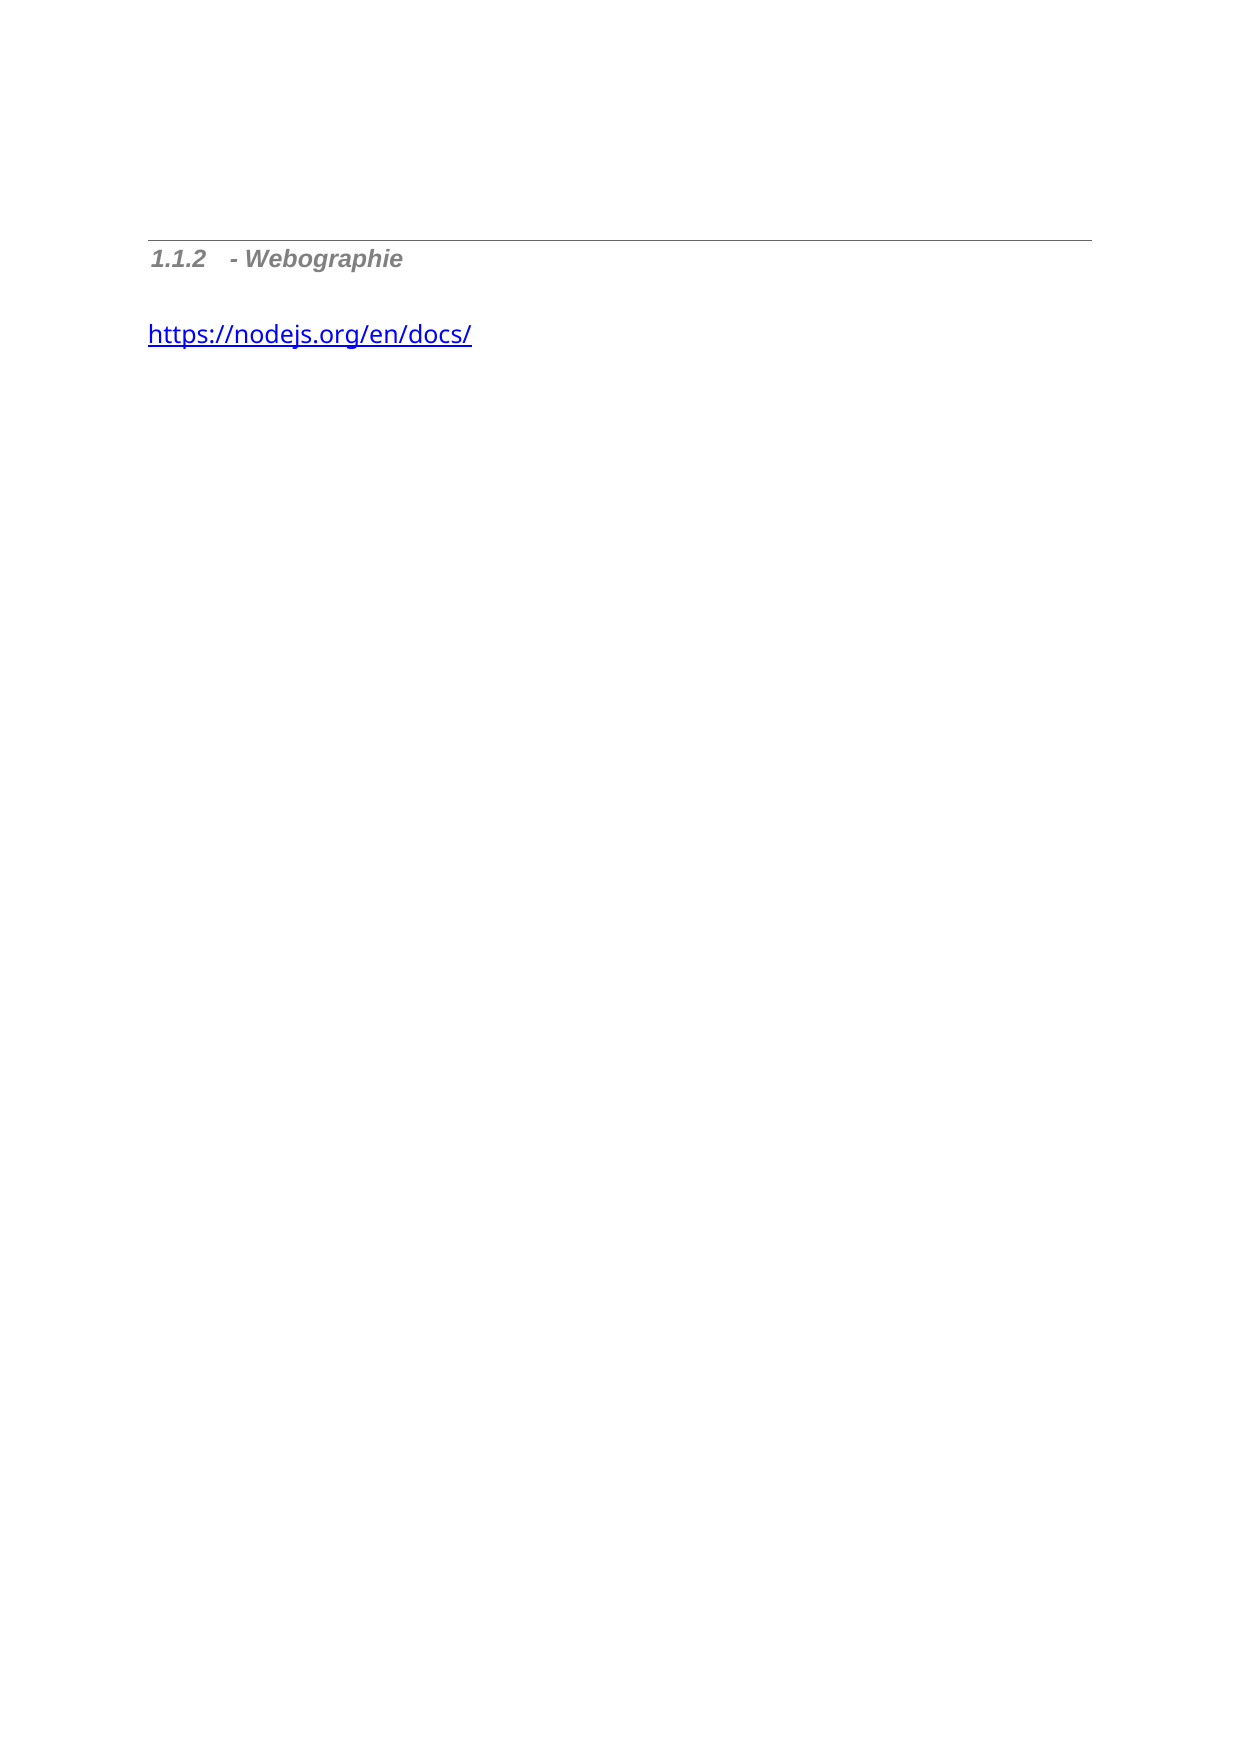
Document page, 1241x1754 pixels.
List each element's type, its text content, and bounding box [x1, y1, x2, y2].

text https://nodejs.org/en/docs/ [148, 316, 1092, 350]
subtitle - Webographie [148, 241, 1092, 276]
